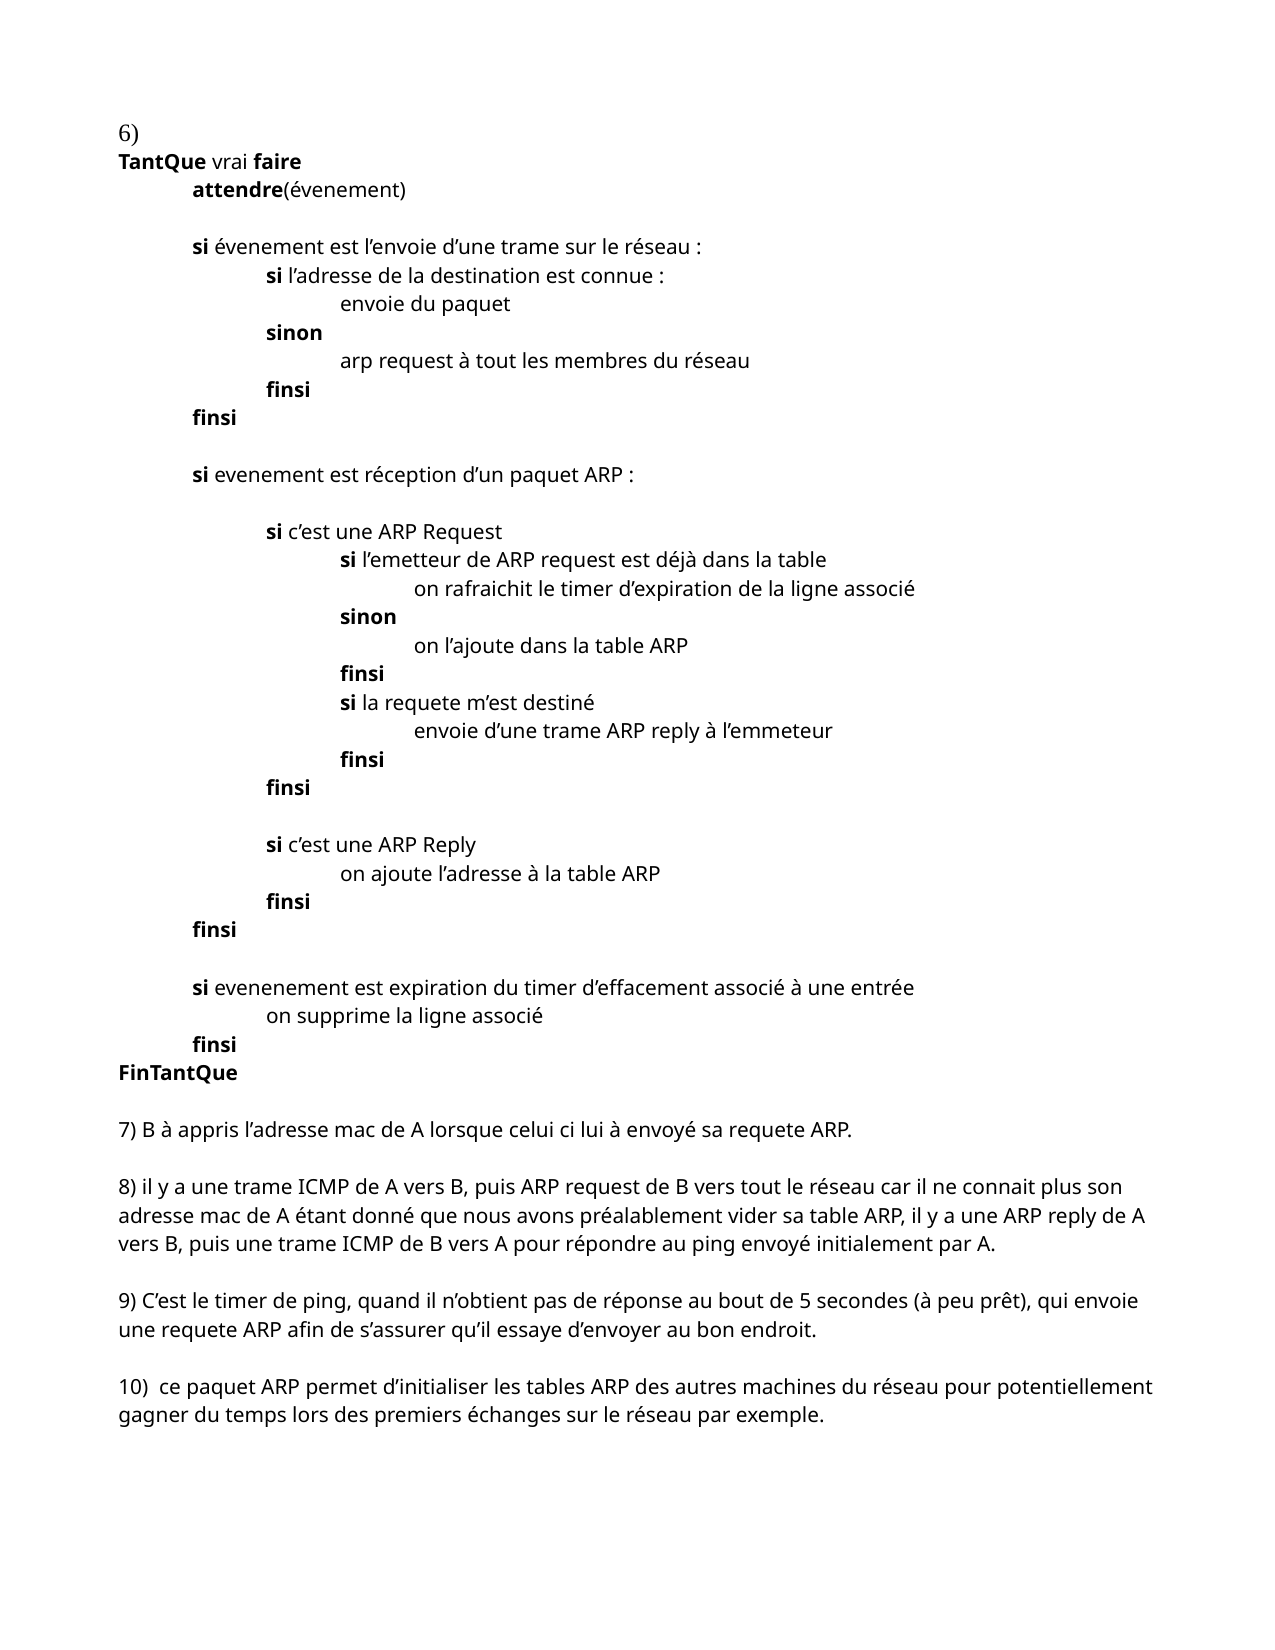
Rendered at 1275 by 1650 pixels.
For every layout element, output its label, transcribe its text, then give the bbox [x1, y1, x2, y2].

text 9) C’est le timer de ping, quand il n’obtient pas de réponse au bout de 5 secondes (à peu prêt), qui envoie une requete ARP afin de s’assurer qu’il essaye d’envoyer au bon endroit. [118, 1287, 1157, 1343]
text FinTantQue [118, 1058, 1157, 1087]
text envoie du paquet [118, 289, 1157, 318]
text sinon [118, 602, 1157, 631]
text arp request à tout les membres du réseau [118, 346, 1157, 375]
text si la requete m’est destiné [118, 688, 1157, 716]
text attendre(évenement) [118, 175, 1157, 204]
text sinon [118, 318, 1157, 346]
text finsi [118, 745, 1157, 773]
text si c’est une ARP Request [118, 517, 1157, 546]
text envoie d’une trame ARP reply à l’emmeteur [118, 716, 1157, 745]
text TantQue vrai faire [118, 147, 1157, 175]
text si l’emetteur de ARP request est déjà dans la table [118, 546, 1157, 574]
text on rafraichit le timer d’expiration de la ligne associé [118, 574, 1157, 602]
text si evenement est réception d’un paquet ARP : [118, 460, 1157, 489]
text si évenement est l’envoie d’une trame sur le réseau : [118, 232, 1157, 261]
text si evenenement est expiration du timer d’effacement associé à une entrée [118, 973, 1157, 1001]
text on l’ajoute dans la table ARP [118, 631, 1157, 659]
text finsi [118, 916, 1157, 944]
text finsi [118, 375, 1157, 403]
text si c’est une ARP Reply [118, 830, 1157, 859]
text 6) [118, 118, 1157, 147]
text on ajoute l’adresse à la table ARP [118, 859, 1157, 887]
text finsi [118, 659, 1157, 688]
text si l’adresse de la destination est connue : [118, 261, 1157, 289]
text finsi [118, 403, 1157, 432]
text 8) il y a une trame ICMP de A vers B, puis ARP request de B vers tout le réseau car il ne connait plus son adresse mac de A étant donné que nous avons préalablement vider sa table ARP, il y a une ARP reply de A vers B, puis une trame ICMP de B vers A pour répondre au ping envoyé initialement par A. [118, 1172, 1157, 1258]
text finsi [118, 1030, 1157, 1058]
text 7) B à appris l’adresse mac de A lorsque celui ci lui à envoyé sa requete ARP. [118, 1115, 1157, 1144]
text 10) ce paquet ARP permet d’initialiser les tables ARP des autres machines du réseau pour potentiellement gagner du temps lors des premiers échanges sur le réseau par exemple. [118, 1372, 1157, 1429]
text on supprime la ligne associé [118, 1001, 1157, 1030]
text finsi [118, 773, 1157, 802]
text finsi [118, 887, 1157, 916]
